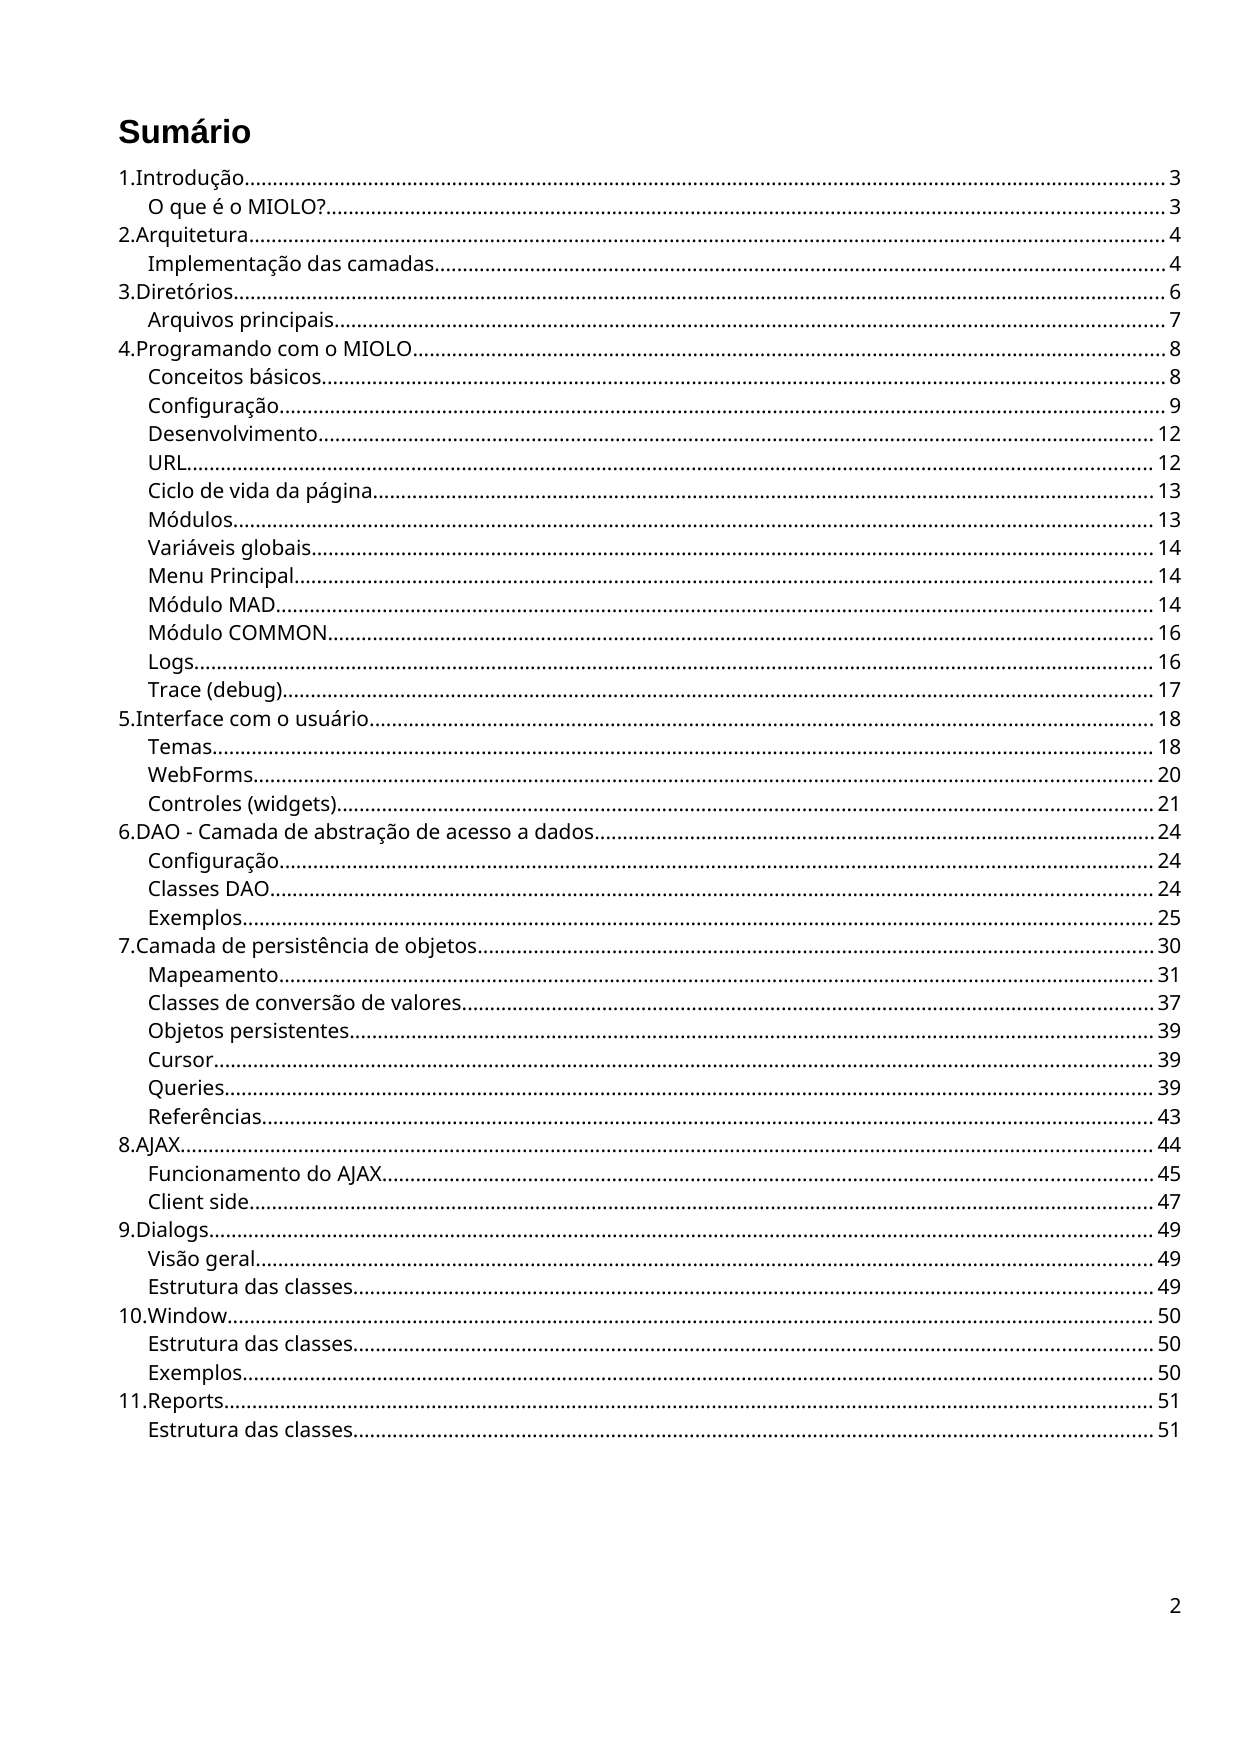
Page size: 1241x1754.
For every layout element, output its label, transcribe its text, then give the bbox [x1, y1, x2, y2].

text URL 12 [148, 448, 1181, 476]
text Módulo MAD 14 [148, 590, 1181, 618]
text Exemplos 50 [148, 1358, 1181, 1386]
text 1.Introdução 3 [118, 163, 1181, 192]
text 3.Diretórios 6 [118, 277, 1181, 306]
text Menu Principal 14 [148, 562, 1181, 590]
text O que é o MIOLO? 3 [148, 192, 1181, 220]
text Estrutura das classes 49 [148, 1272, 1181, 1301]
text Mapeamento 31 [148, 960, 1181, 988]
text Sumário [118, 112, 1181, 151]
text Temas 18 [148, 732, 1181, 761]
text Objetos persistentes 39 [148, 1017, 1181, 1045]
text Queries 39 [148, 1073, 1181, 1102]
text Funcionamento do AJAX 45 [148, 1159, 1181, 1187]
text Visão geral 49 [148, 1244, 1181, 1272]
text Classes DAO 24 [148, 874, 1181, 903]
text 8.AJAX 44 [118, 1130, 1181, 1159]
text Módulos 13 [148, 505, 1181, 533]
text Referências 43 [148, 1102, 1181, 1130]
text Configuração 9 [148, 391, 1181, 419]
text 10.Window 50 [118, 1301, 1181, 1329]
text 5.Interface com o usuário 18 [118, 704, 1181, 732]
text Classes de conversão de valores 37 [148, 988, 1181, 1017]
text Implementação das camadas 4 [148, 249, 1181, 277]
text Arquivos principais 7 [148, 306, 1181, 334]
text Trace (debug) 17 [148, 675, 1181, 704]
text Controles (widgets) 21 [148, 789, 1181, 817]
text Configuração 24 [148, 846, 1181, 874]
text 4.Programando com o MIOLO 8 [118, 334, 1181, 362]
text Exemplos 25 [148, 903, 1181, 931]
text Ciclo de vida da página 13 [148, 476, 1181, 505]
text 2.Arquitetura 4 [118, 220, 1181, 249]
text 6.DAO - Camada de abstração de acesso a dados 24 [118, 817, 1181, 846]
text 7.Camada de persistência de objetos 30 [118, 931, 1181, 960]
text Cursor 39 [148, 1045, 1181, 1073]
text Módulo COMMON 16 [148, 618, 1181, 647]
text Logs 16 [148, 647, 1181, 675]
text Estrutura das classes 50 [148, 1329, 1181, 1358]
text Estrutura das classes 51 [148, 1415, 1181, 1443]
text 9.Dialogs 49 [118, 1216, 1181, 1244]
text Variáveis globais 14 [148, 533, 1181, 562]
text Client side 47 [148, 1187, 1181, 1216]
text Desenvolvimento 12 [148, 419, 1181, 448]
text WebForms 20 [148, 761, 1181, 789]
text Conceitos básicos 8 [148, 362, 1181, 391]
text 11.Reports 51 [118, 1386, 1181, 1415]
